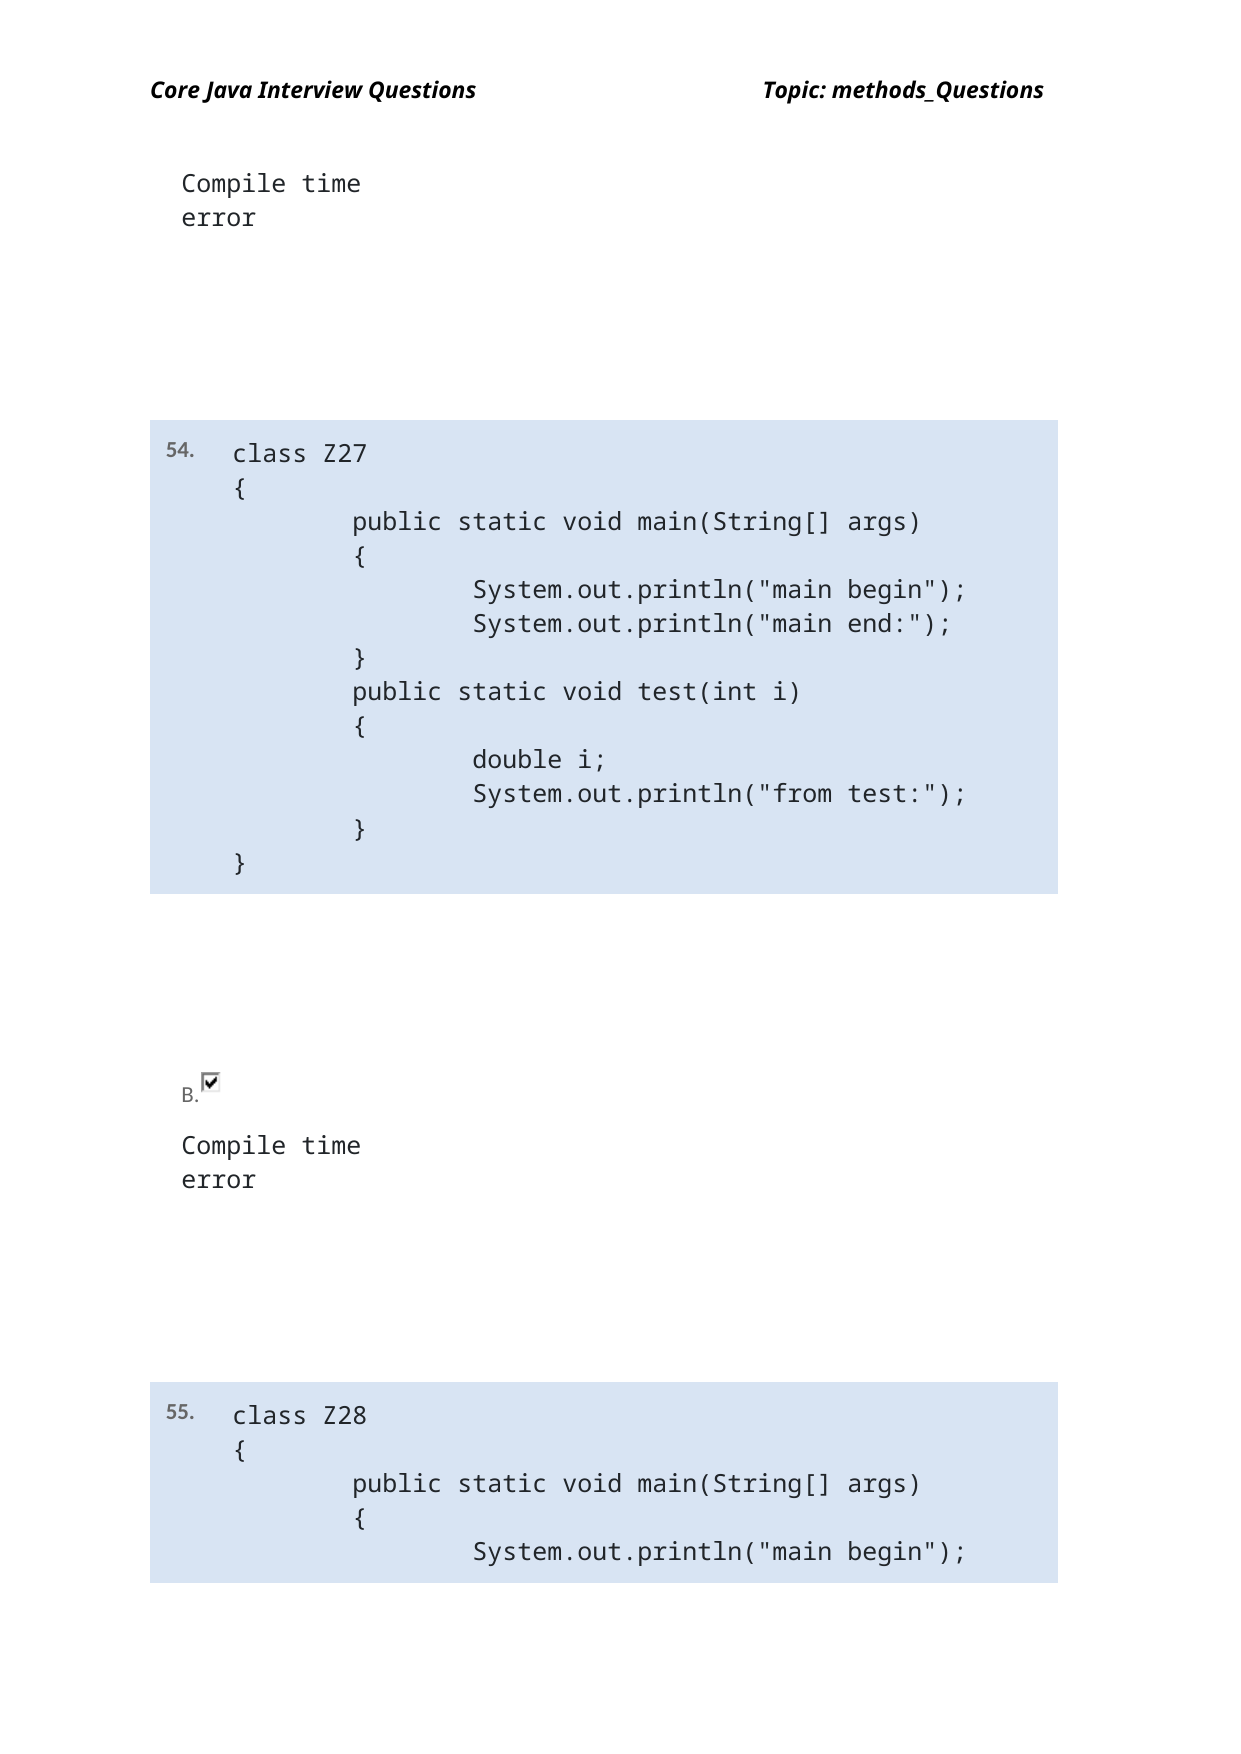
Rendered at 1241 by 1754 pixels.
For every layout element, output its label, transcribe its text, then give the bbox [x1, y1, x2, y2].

table_cell [150, 894, 1090, 1382]
table_cell class Z27 { public static void main(String[] args) { System.out.println("main begin"); System.out.println("main end:"); } public static void test(int i) { double i; System.out.println("from test:"); } } [216, 420, 1058, 894]
table_header [181, 910, 319, 1065]
table_header Compile time error [181, 166, 442, 336]
table_cell 54. [150, 420, 216, 894]
table_header [181, 1298, 319, 1366]
table_cell [150, 150, 1090, 420]
table_header [1058, 1382, 1090, 1583]
table_cell [1058, 420, 1090, 894]
table_header B. Compile time error [181, 1065, 442, 1298]
table_header 55. [150, 1382, 216, 1583]
table_header [181, 336, 319, 404]
table_header class Z28 { public static void main(String[] args) { System.out.println("main begin"); [216, 1382, 1058, 1583]
